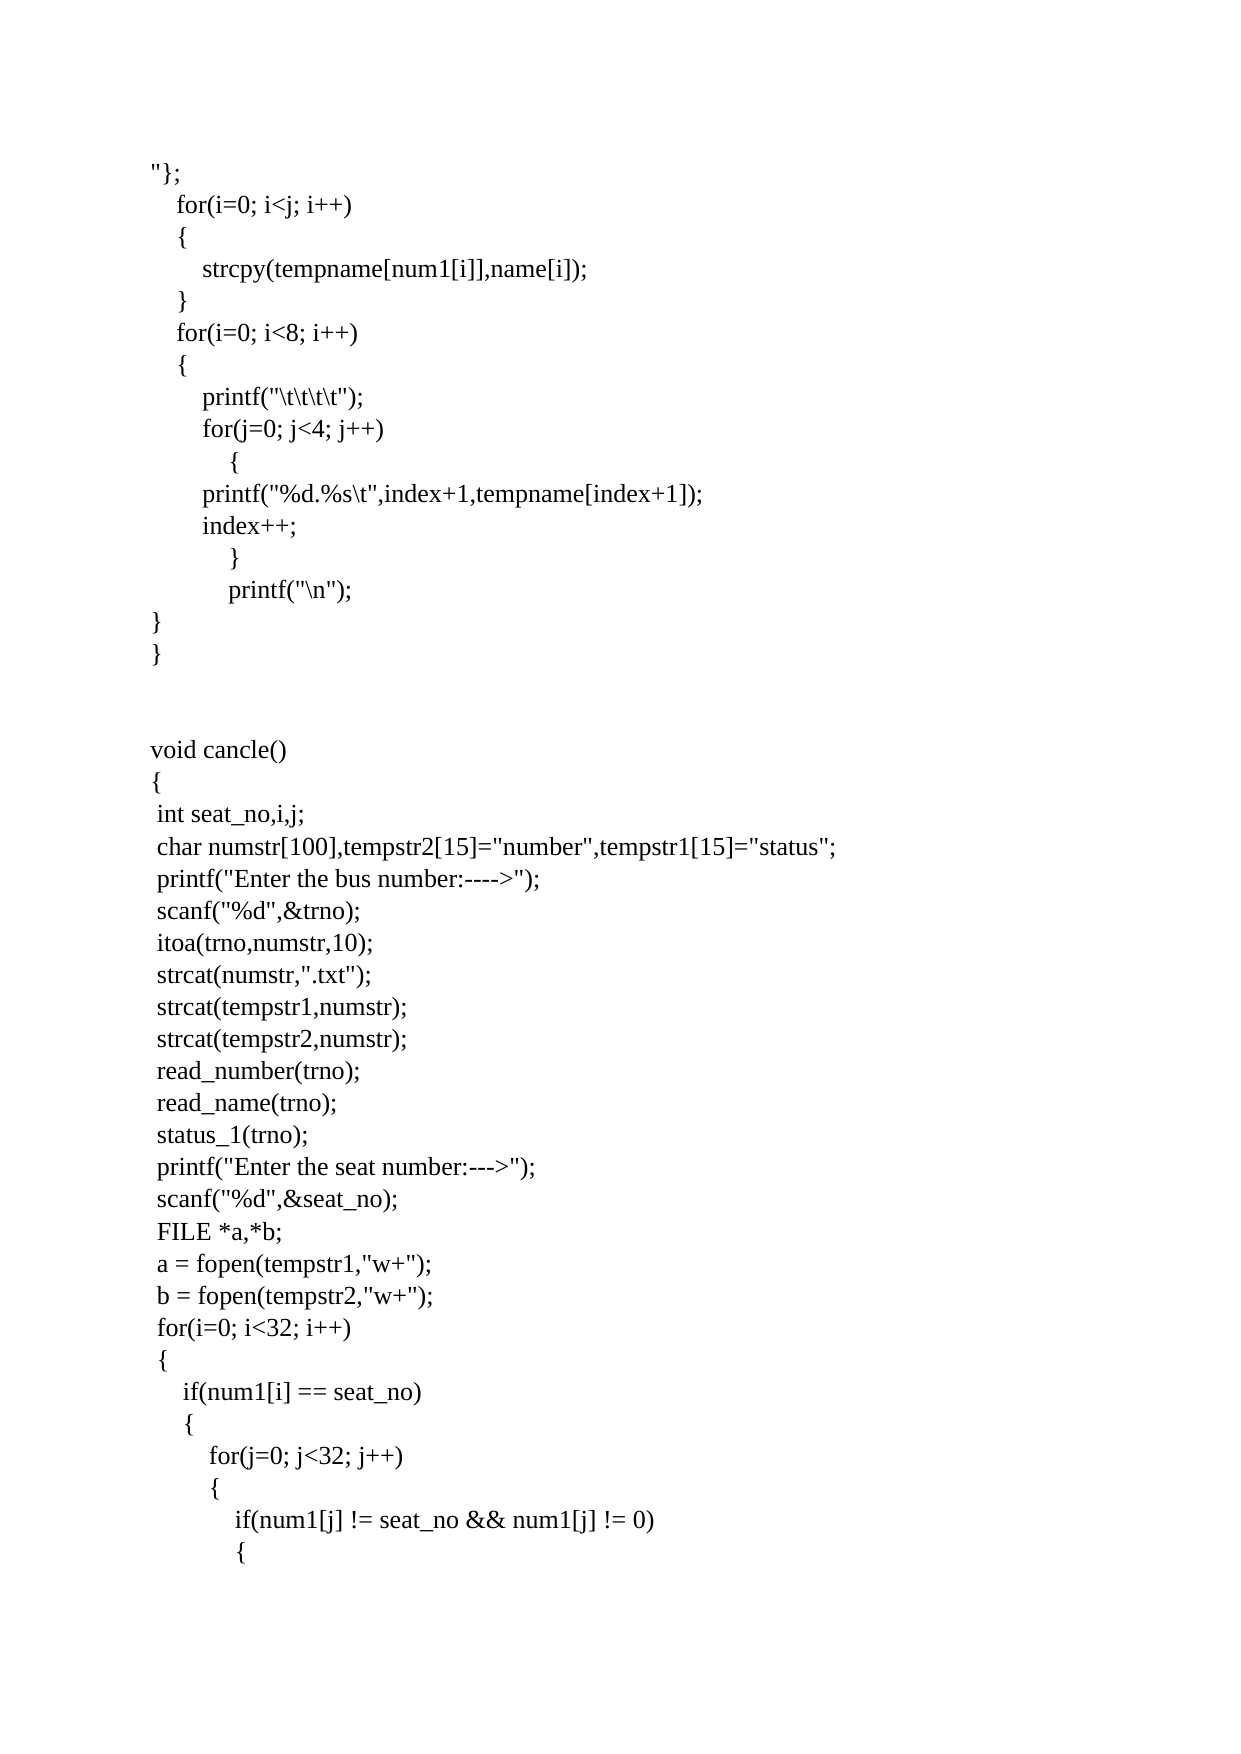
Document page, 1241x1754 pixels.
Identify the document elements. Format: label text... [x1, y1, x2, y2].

text "}; for(i=0; i<j; i++) { strcpy(tempname[num1[i]],name[i]); } for(i=0; i<8; i++) { printf("\t\t\t\t"); for(j=0; j<4; j++) { printf("%d.%s\t",index+1,tempname[index+1]); index++; } printf("\n"); } } void cancle() { int seat_no,i,j; char numstr[100],tempstr2[15]="number",tempstr1[15]="status"; printf("Enter the bus number:---->"); scanf("%d",&trno); itoa(trno,numstr,10); strcat(numstr,".txt"); strcat(tempstr1,numstr); strcat(tempstr2,numstr); read_number(trno); read_name(trno); status_1(trno); printf("Enter the seat number:--->"); scanf("%d",&seat_no); FILE *a,*b; a = fopen(tempstr1,"w+"); b = fopen(tempstr2,"w+"); for(i=0; i<32; i++) { if(num1[i] == seat_no) { for(j=0; j<32; j++) { if(num1[j] != seat_no && num1[j] != 0) { [150, 157, 1092, 1566]
